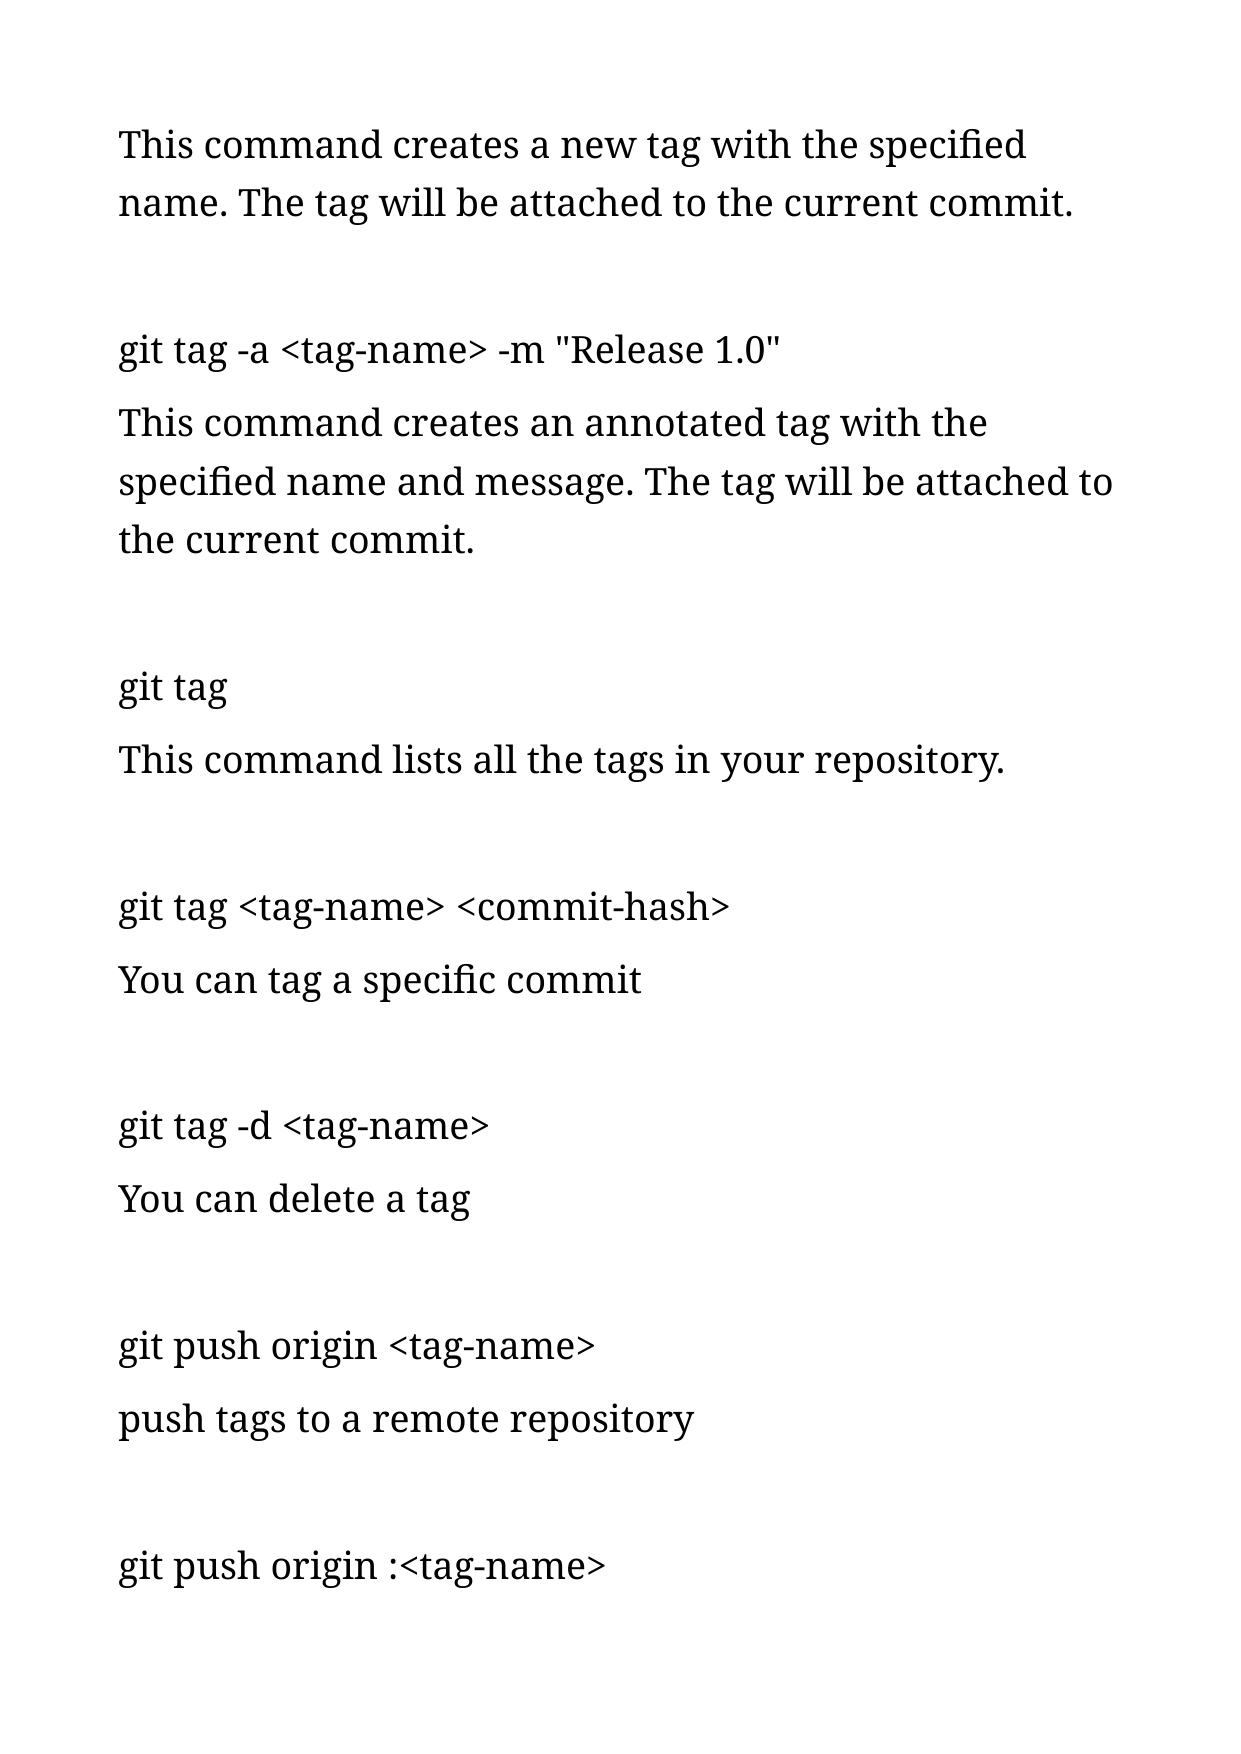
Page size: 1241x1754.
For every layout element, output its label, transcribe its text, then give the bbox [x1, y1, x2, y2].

text This command creates an annotated tag with the specified name and message. The tag will be attached to the current commit. [118, 396, 1122, 565]
text git tag <tag-name> <commit-hash> [118, 880, 1122, 931]
text git push origin <tag-name> [118, 1319, 1122, 1370]
text This command creates a new tag with the specified name. The tag will be attached to the current commit. [118, 118, 1122, 228]
text You can tag a specific commit [118, 953, 1122, 1004]
text You can delete a tag [118, 1173, 1122, 1224]
text This command lists all the tags in your repository. [118, 733, 1122, 784]
text git tag -a <tag-name> -m "Release 1.0" [118, 323, 1122, 374]
text git push origin :<tag-name> [118, 1539, 1122, 1590]
text git tag -d <tag-name> [118, 1099, 1122, 1151]
text push tags to a remote repository [118, 1392, 1122, 1443]
text git tag [118, 660, 1122, 711]
